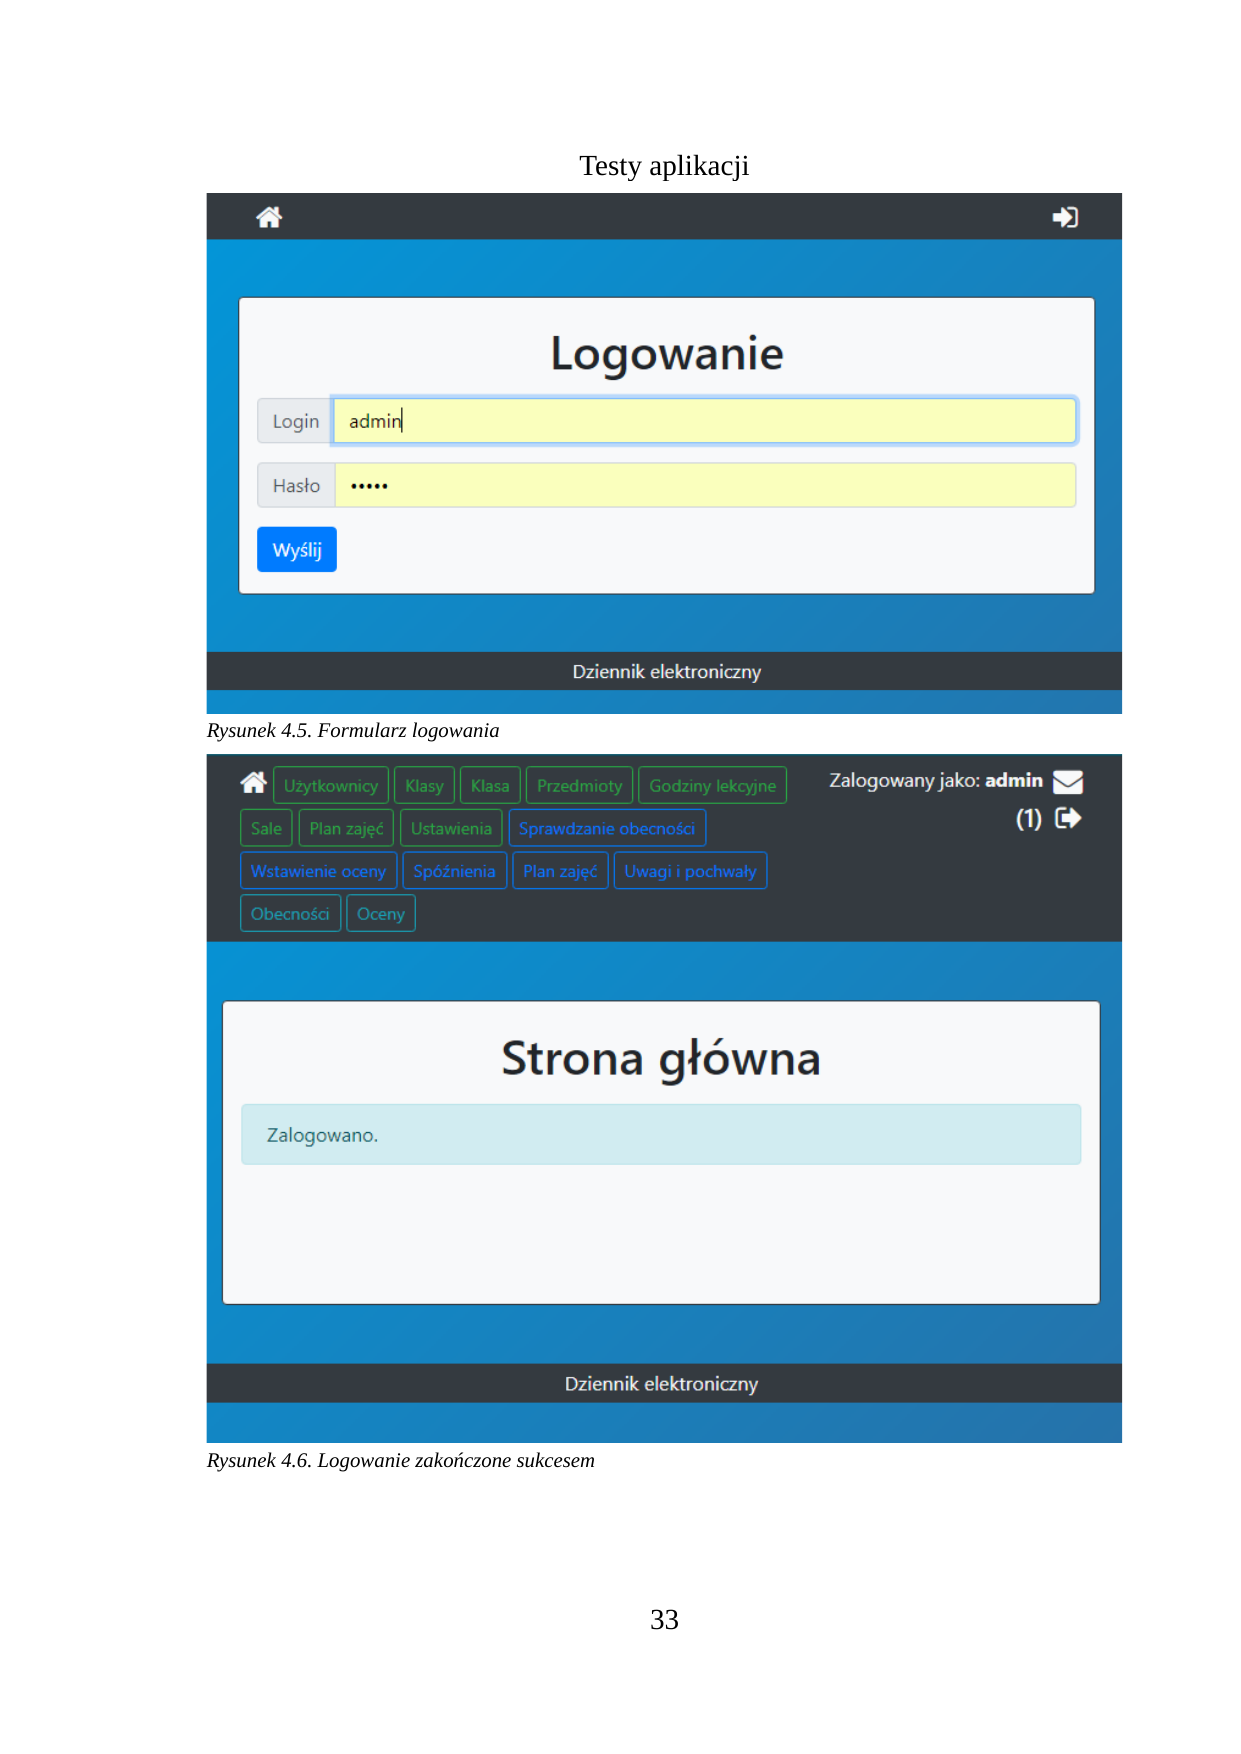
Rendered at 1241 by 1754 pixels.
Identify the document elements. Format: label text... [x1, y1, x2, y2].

text Rysunek 4.6. Logowanie zakończone sukcesem [207, 1443, 1122, 1472]
picture [206, 193, 1123, 714]
text Rysunek 4.5. Formularz logowania [207, 714, 1122, 742]
picture [206, 754, 1123, 1443]
